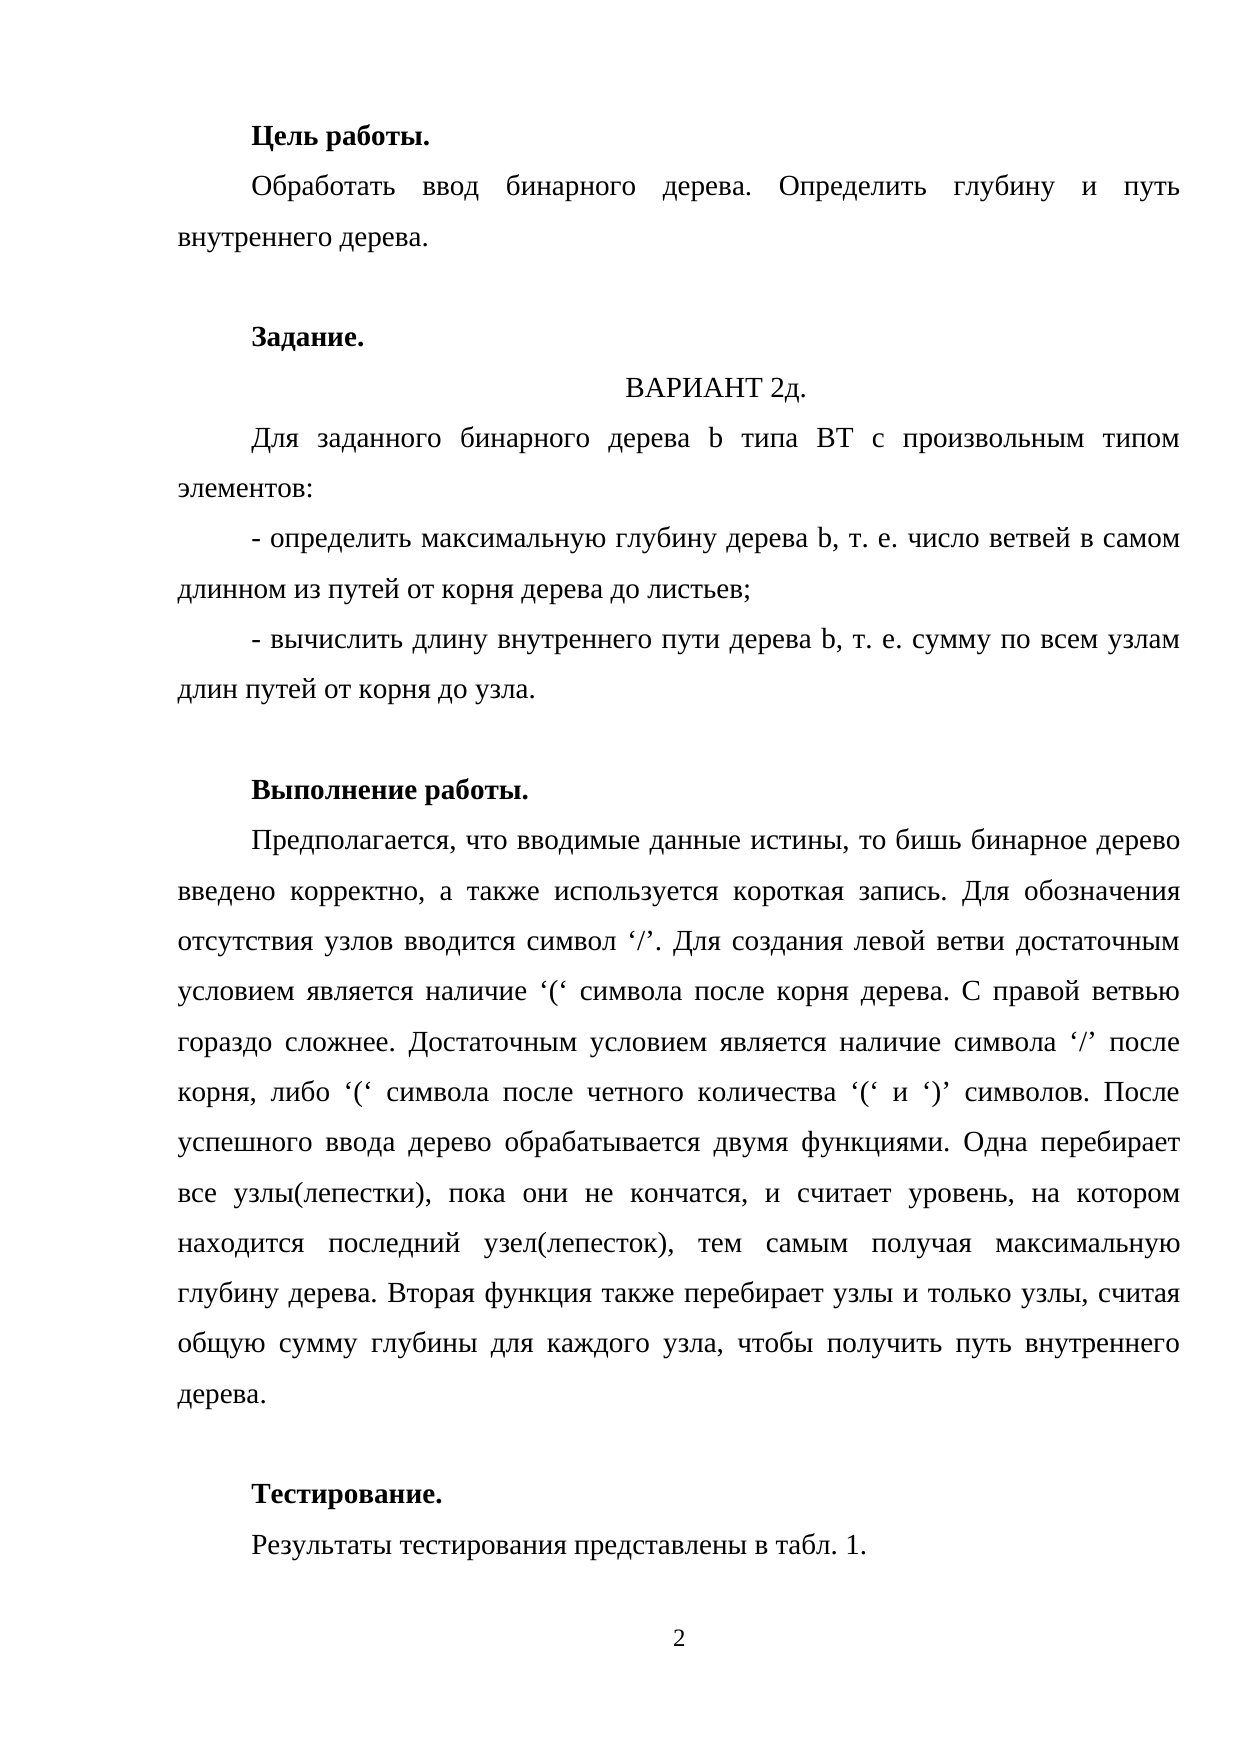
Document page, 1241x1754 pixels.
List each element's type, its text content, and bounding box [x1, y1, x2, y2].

text Задание. [177, 319, 1181, 353]
text Тестирование. [177, 1477, 1181, 1510]
text ВАРИАНТ 2д. [177, 370, 1181, 403]
text Цель работы. [251, 118, 1181, 152]
text Выполнение работы. [177, 772, 1181, 806]
text Обработать ввод бинарного дерева. Определить глубину и путь внутреннего дерева. [177, 168, 1181, 252]
text - вычислить длину внутреннего пути дерева b, т. е. сумму по всем узлам длин путей от корня до узла. [177, 621, 1181, 705]
text - определить максимальную глубину дерева b, т. е. число ветвей в самом длинном из путей от корня дерева до листьев; [177, 521, 1181, 604]
text Предполагается, что вводимые данные истины, то бишь бинарное дерево введено корректно, а также используется короткая запись. Для обозначения отсутствия узлов вводится символ ‘/’. Для создания левой ветви достаточным условием является наличие ‘(‘ символа после корня дерева. С правой ветвью гораздо сложнее. Достаточным условием является наличие символа ‘/’ после корня, либо ‘(‘ символа после четного количества ‘(‘ и ‘)’ символов. После успешного ввода дерево обрабатывается двумя функциями. Одна перебирает все узлы(лепестки), пока они не кончатся, и считает уровень, на котором находится последний узел(лепесток), тем самым получая максимальную глубину дерева. Вторая функция также перебирает узлы и только узлы, считая общую сумму глубины для каждого узла, чтобы получить путь внутреннего дерева. [177, 822, 1181, 1409]
text Результаты тестирования представлены в табл. 1. [177, 1527, 1181, 1560]
text Для заданного бинарного дерева b типа BT с произвольным типом элементов: [177, 420, 1181, 504]
